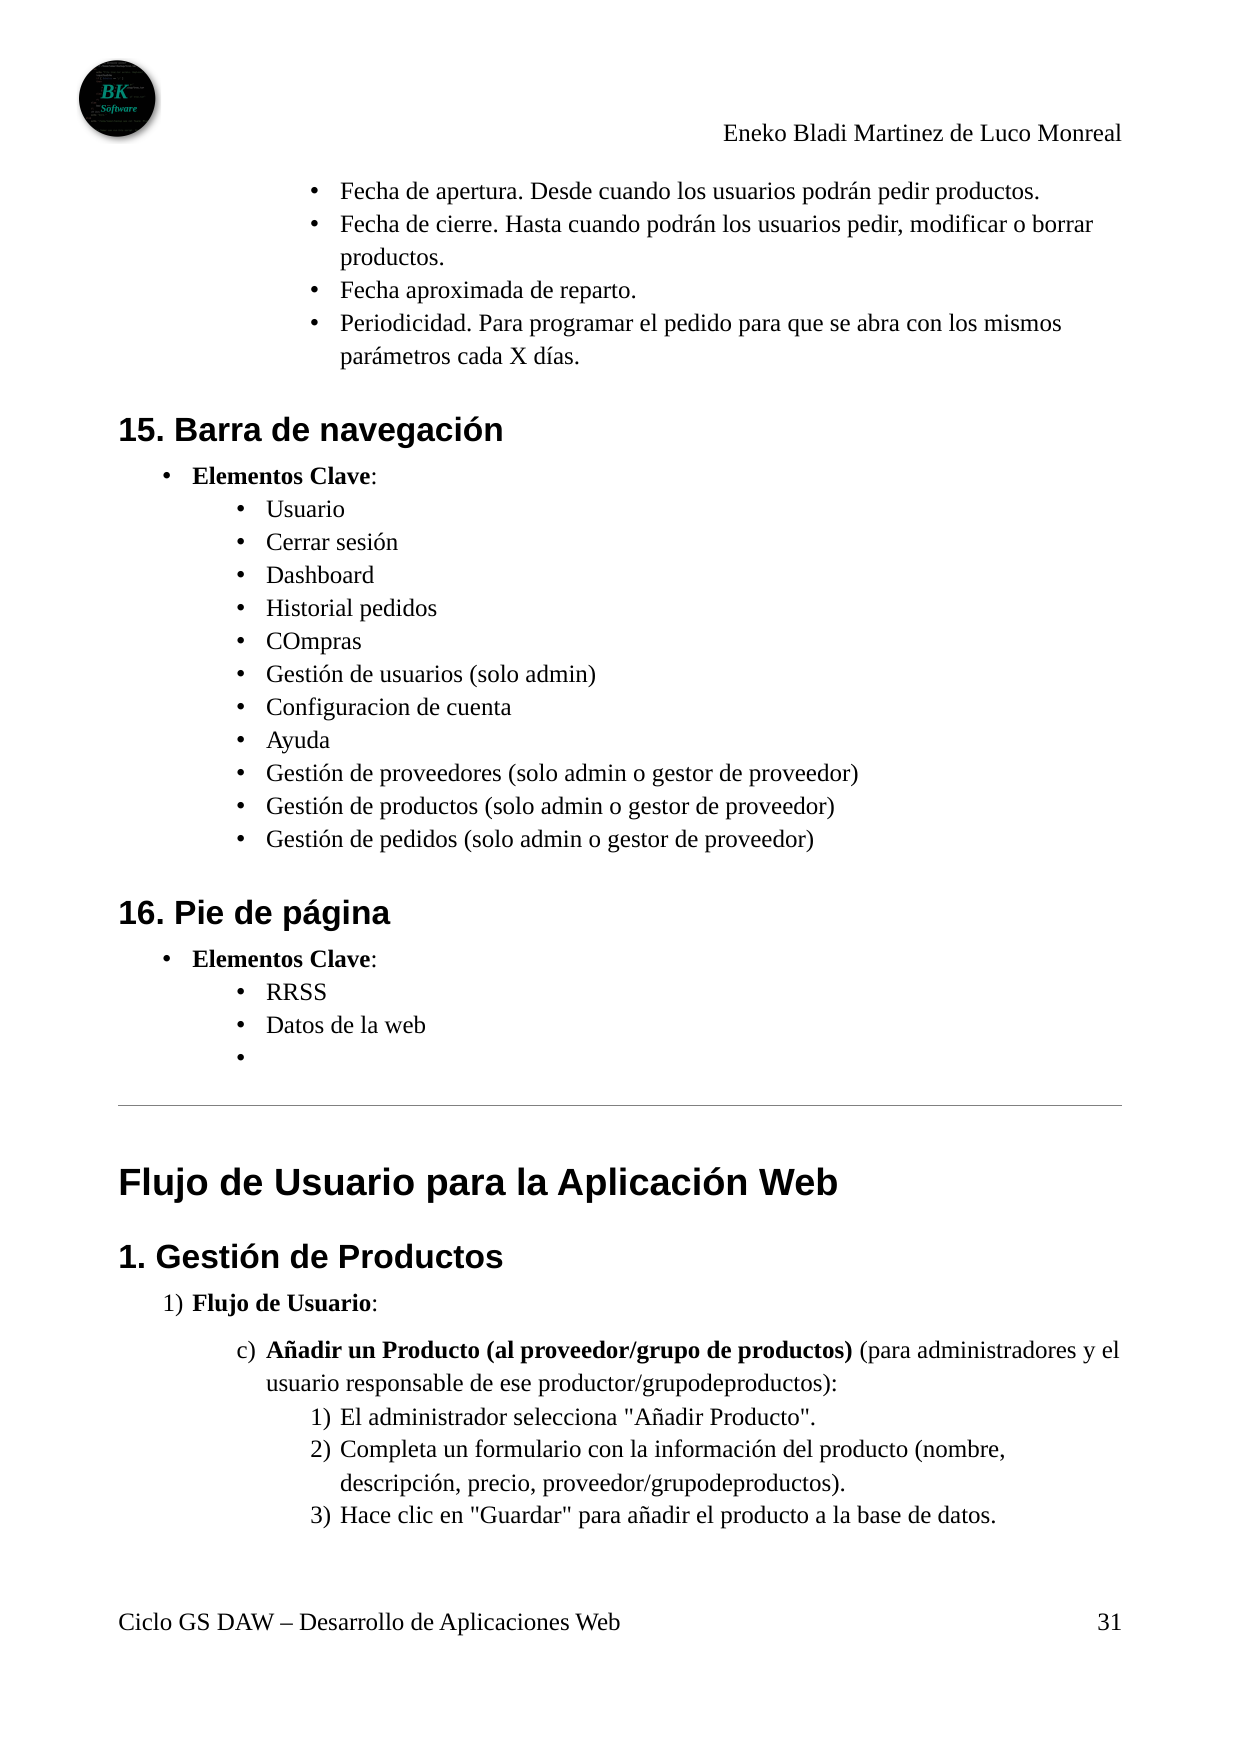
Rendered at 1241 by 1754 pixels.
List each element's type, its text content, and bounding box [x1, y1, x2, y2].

subtitle 15. Barra de navegación [118, 410, 1122, 448]
list Elementos Clave: [162, 944, 1122, 973]
list Flujo de Usuario: [162, 1288, 1122, 1317]
list Añadir un Producto (al proveedor/grupo de productos) (para administradores y el usuario responsable de ese productor/grupodeproductos): [236, 1336, 1122, 1397]
list Periodicidad. Para programar el pedido para que se abra con los mismos parámetros cada X días. [310, 308, 1122, 370]
list Fecha de cierre. Hasta cuando podrán los usuarios pedir, modificar o borrar productos. [310, 209, 1122, 271]
list COmpras [236, 626, 1122, 655]
list Gestión de productos (solo admin o gestor de proveedor) [236, 791, 1122, 820]
list Historial pedidos [236, 593, 1122, 622]
list Fecha aproximada de reparto. [310, 275, 1122, 304]
list Configuracion de cuenta [236, 692, 1122, 721]
list Usuario [236, 494, 1122, 523]
picture [76, 58, 162, 144]
subtitle 16. Pie de página [118, 893, 1122, 931]
list Elementos Clave: [162, 461, 1122, 490]
list Ayuda [236, 725, 1122, 754]
list Cerrar sesión [236, 527, 1122, 556]
subtitle Flujo de Usuario para la Aplicación Web [118, 1160, 1122, 1203]
list Completa un formulario con la información del producto (nombre, descripción, precio, proveedor/grupodeproductos). [310, 1434, 1122, 1496]
list El administrador selecciona "Añadir Producto". [310, 1402, 1122, 1430]
list Dashboard [236, 560, 1122, 589]
list Hace clic en "Guardar" para añadir el producto a la base de datos. [310, 1501, 1122, 1529]
list RRSS [236, 977, 1122, 1006]
list Gestión de proveedores (solo admin o gestor de proveedor) [236, 758, 1122, 787]
list Datos de la web [236, 1010, 1122, 1039]
list Fecha de apertura. Desde cuando los usuarios podrán pedir productos. [310, 176, 1122, 205]
subtitle 1. Gestión de Productos [118, 1237, 1122, 1275]
list Gestión de usuarios (solo admin) [236, 659, 1122, 688]
list Gestión de pedidos (solo admin o gestor de proveedor) [236, 824, 1122, 853]
